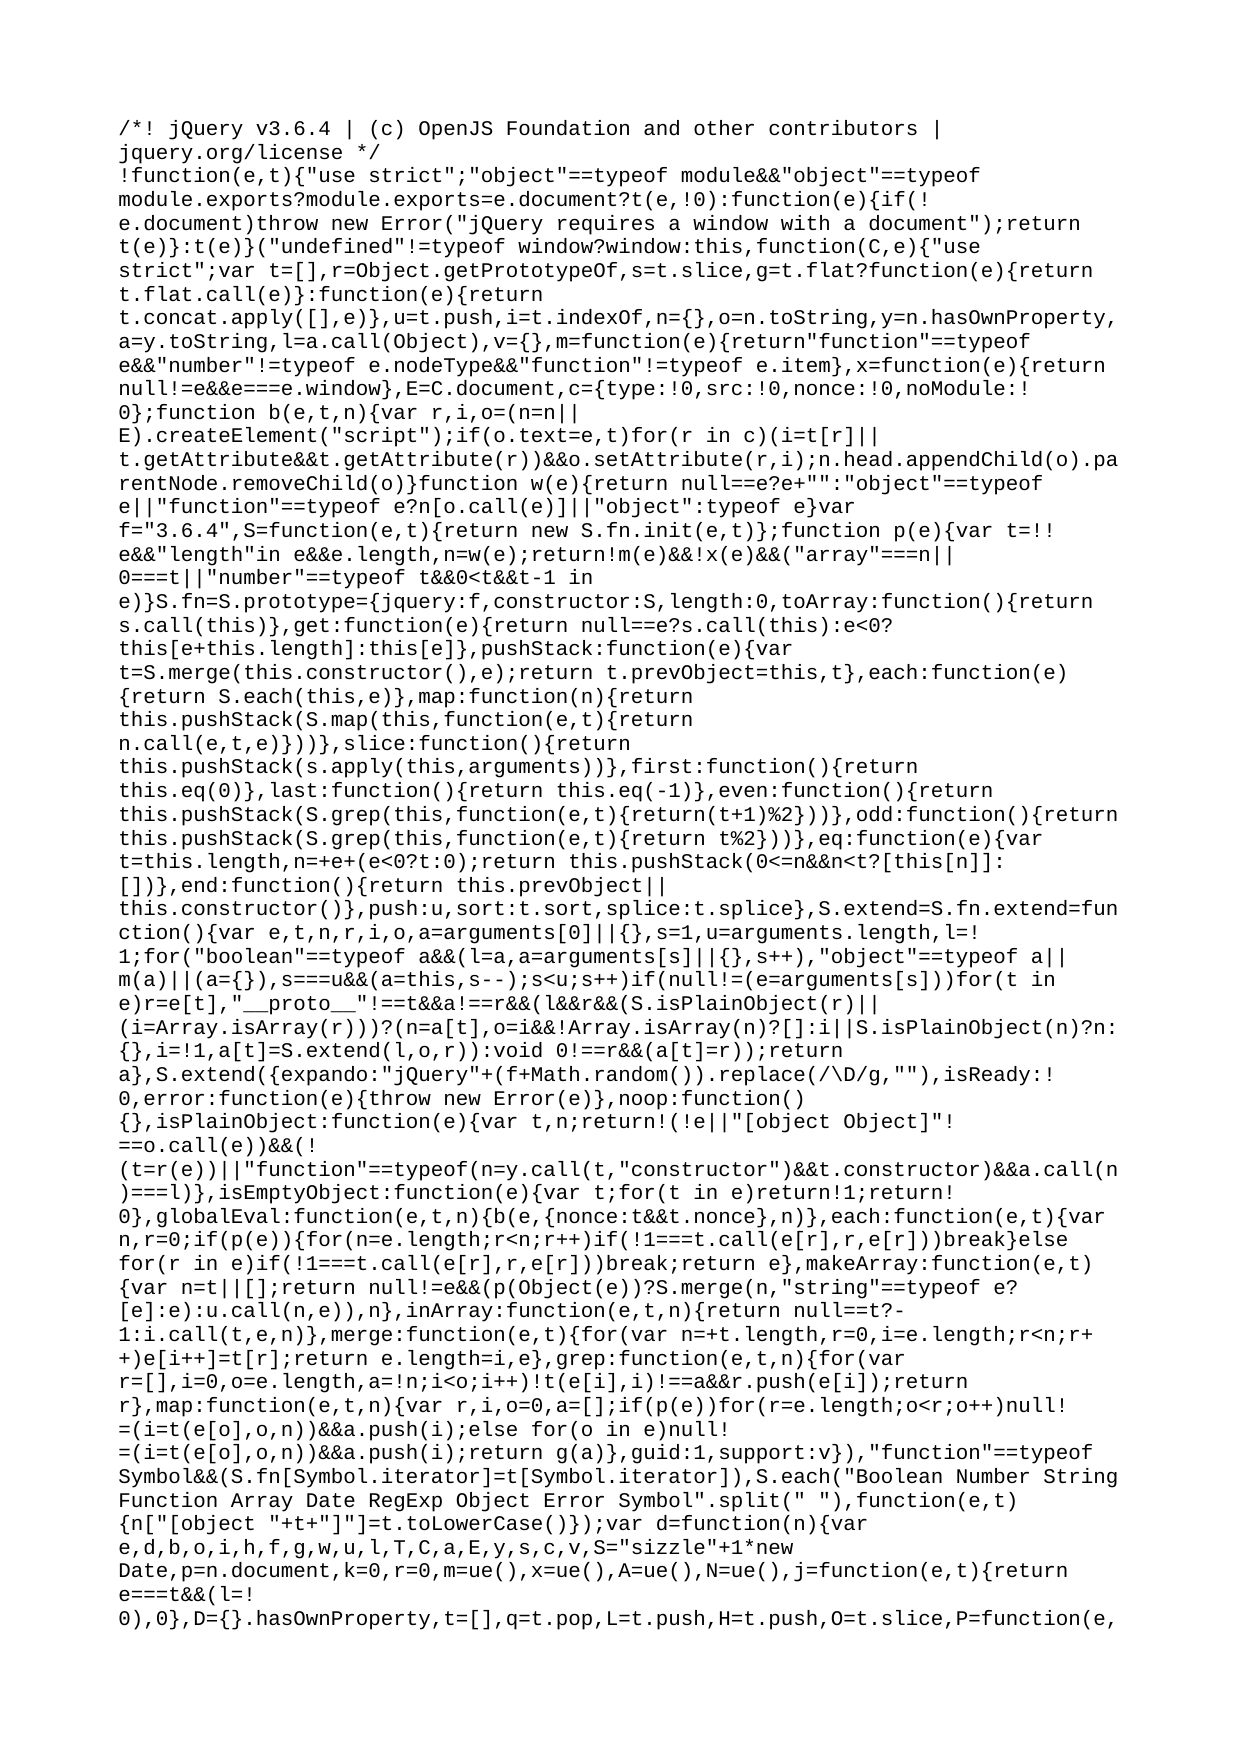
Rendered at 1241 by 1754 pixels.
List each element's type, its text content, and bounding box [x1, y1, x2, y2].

text !function(e,t){"use strict";"object"==typeof module&&"object"==typeof module.exports?module.exports=e.document?t(e,!0):function(e){if(!e.document)throw new Error("jQuery requires a window with a document");return t(e)}:t(e)}("undefined"!=typeof window?window:this,function(C,e){"use strict";var t=[],r=Object.getPrototypeOf,s=t.slice,g=t.flat?function(e){return t.flat.call(e)}:function(e){return t.concat.apply([],e)},u=t.push,i=t.indexOf,n={},o=n.toString,y=n.hasOwnProperty,a=y.toString,l=a.call(Object),v={},m=function(e){return"function"==typeof e&&"number"!=typeof e.nodeType&&"function"!=typeof e.item},x=function(e){return null!=e&&e===e.window},E=C.document,c={type:!0,src:!0,nonce:!0,noModule:!0};function b(e,t,n){var r,i,o=(n=n||E).createElement("script");if(o.text=e,t)for(r in c)(i=t[r]||t.getAttribute&&t.getAttribute(r))&&o.setAttribute(r,i);n.head.appendChild(o).parentNode.removeChild(o)}function w(e){return null==e?e+"":"object"==typeof e||"function"==typeof e?n[o.call(e)]||"object":typeof e}var f="3.6.4",S=function(e,t){return new S.fn.init(e,t)};function p(e){var t=!!e&&"length"in e&&e.length,n=w(e);return!m(e)&&!x(e)&&("array"===n||0===t||"number"==typeof t&&0<t&&t-1 in e)}S.fn=S.prototype={jquery:f,constructor:S,length:0,toArray:function(){return s.call(this)},get:function(e){return null==e?s.call(this):e<0?this[e+this.length]:this[e]},pushStack:function(e){var t=S.merge(this.constructor(),e);return t.prevObject=this,t},each:function(e){return S.each(this,e)},map:function(n){return this.pushStack(S.map(this,function(e,t){return n.call(e,t,e)}))},slice:function(){return this.pushStack(s.apply(this,arguments))},first:function(){return this.eq(0)},last:function(){return this.eq(-1)},even:function(){return this.pushStack(S.grep(this,function(e,t){return(t+1)%2}))},odd:function(){return this.pushStack(S.grep(this,function(e,t){return t%2}))},eq:function(e){var t=this.length,n=+e+(e<0?t:0);return this.pushStack(0<=n&&n<t?[this[n]]:[])},end:function(){return this.prevObject||this.constructor()},push:u,sort:t.sort,splice:t.splice},S.extend=S.fn.extend=function(){var e,t,n,r,i,o,a=arguments[0]||{},s=1,u=arguments.length,l=!1;for("boolean"==typeof a&&(l=a,a=arguments[s]||{},s++),"object"==typeof a||m(a)||(a={}),s===u&&(a=this,s--);s<u;s++)if(null!=(e=arguments[s]))for(t in e)r=e[t],"__proto__"!==t&&a!==r&&(l&&r&&(S.isPlainObject(r)||(i=Array.isArray(r)))?(n=a[t],o=i&&!Array.isArray(n)?[]:i||S.isPlainObject(n)?n:{},i=!1,a[t]=S.extend(l,o,r)):void 0!==r&&(a[t]=r));return a},S.extend({expando:"jQuery"+(f+Math.random()).replace(/\D/g,""),isReady:!0,error:function(e){throw new Error(e)},noop:function(){},isPlainObject:function(e){var t,n;return!(!e||"[object Object]"!==o.call(e))&&(!(t=r(e))||"function"==typeof(n=y.call(t,"constructor")&&t.constructor)&&a.call(n)===l)},isEmptyObject:function(e){var t;for(t in e)return!1;return!0},globalEval:function(e,t,n){b(e,{nonce:t&&t.nonce},n)},each:function(e,t){var n,r=0;if(p(e)){for(n=e.length;r<n;r++)if(!1===t.call(e[r],r,e[r]))break}else for(r in e)if(!1===t.call(e[r],r,e[r]))break;return e},makeArray:function(e,t){var n=t||[];return null!=e&&(p(Object(e))?S.merge(n,"string"==typeof e?[e]:e):u.call(n,e)),n},inArray:function(e,t,n){return null==t?-1:i.call(t,e,n)},merge:function(e,t){for(var n=+t.length,r=0,i=e.length;r<n;r++)e[i++]=t[r];return e.length=i,e},grep:function(e,t,n){for(var r=[],i=0,o=e.length,a=!n;i<o;i++)!t(e[i],i)!==a&&r.push(e[i]);return r},map:function(e,t,n){var r,i,o=0,a=[];if(p(e))for(r=e.length;o<r;o++)null!=(i=t(e[o],o,n))&&a.push(i);else for(o in e)null!=(i=t(e[o],o,n))&&a.push(i);return g(a)},guid:1,support:v}),"function"==typeof Symbol&&(S.fn[Symbol.iterator]=t[Symbol.iterator]),S.each("Boolean Number String Function Array Date RegExp Object Error Symbol".split(" "),function(e,t){n["[object "+t+"]"]=t.toLowerCase()});var d=function(n){var e,d,b,o,i,h,f,g,w,u,l,T,C,a,E,y,s,c,v,S="sizzle"+1*new Date,p=n.document,k=0,r=0,m=ue(),x=ue(),A=ue(),N=ue(),j=function(e,t){return e===t&&(l=!0),0},D={}.hasOwnProperty,t=[],q=t.pop,L=t.push,H=t.push,O=t.slice,P=function(e, [118, 165, 1122, 1631]
text /*! jQuery v3.6.4 | (c) OpenJS Foundation and other contributors | jquery.org/license */ [118, 118, 1122, 165]
